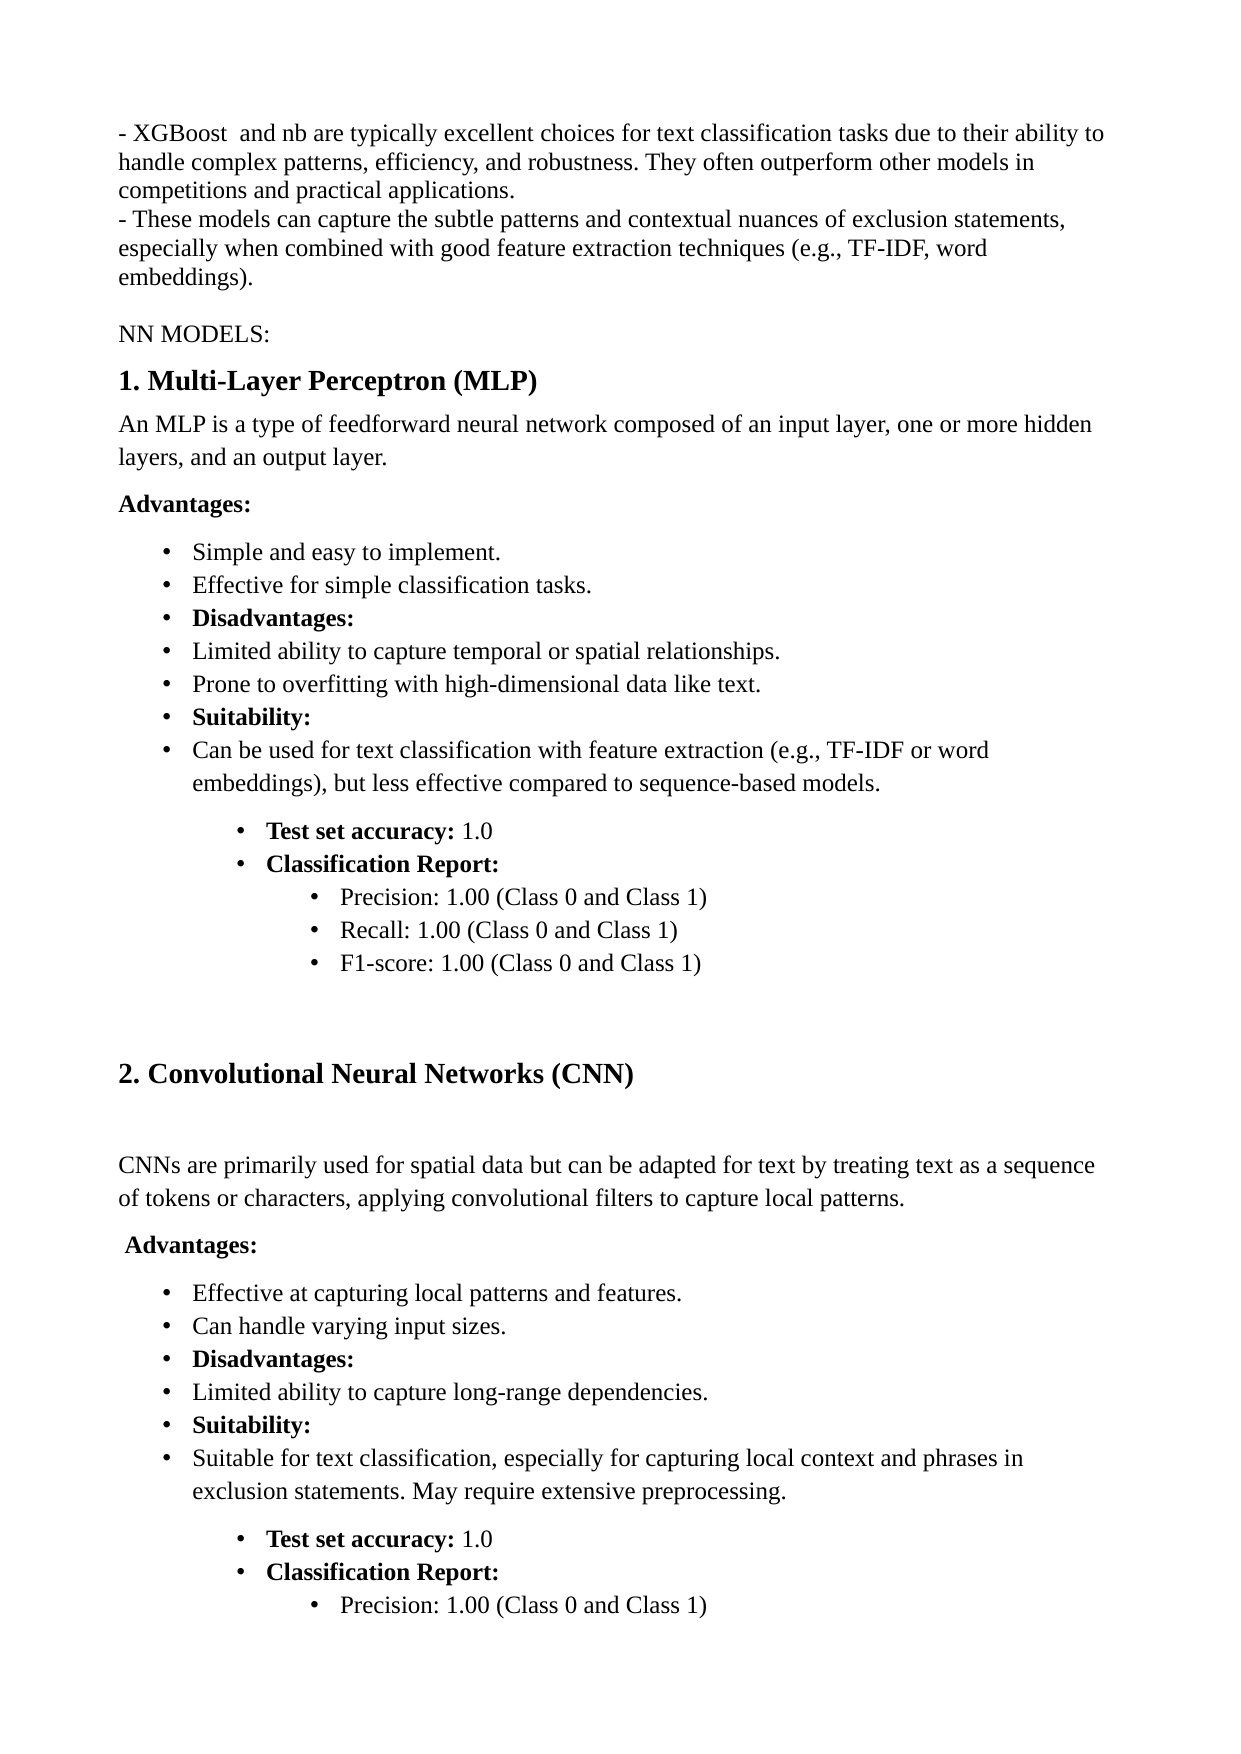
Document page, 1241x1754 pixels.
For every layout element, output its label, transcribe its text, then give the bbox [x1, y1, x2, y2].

list Recall: 1.00 (Class 0 and Class 1) [310, 915, 1122, 943]
list F1-score: 1.00 (Class 0 and Class 1) [310, 948, 1122, 977]
text CNNs are primarily used for spatial data but can be adapted for text by treating text as a sequence of tokens or characters, applying convolutional filters to capture local patterns. [118, 1150, 1122, 1211]
list Suitability: [162, 1410, 1122, 1439]
list Precision: 1.00 (Class 0 and Class 1) [310, 1590, 1122, 1618]
list Can handle varying input sizes. [162, 1311, 1122, 1340]
list Effective for simple classification tasks. [162, 570, 1122, 599]
list Precision: 1.00 (Class 0 and Class 1) [310, 882, 1122, 911]
text NN MODELS: [118, 319, 1122, 348]
text - XGBoost and nb are typically excellent choices for text classification tasks due to their ability to handle complex patterns, efficiency, and robustness. They often outperform other models in competitions and practical applications. [118, 118, 1122, 204]
text An MLP is a type of feedforward neural network composed of an input layer, one or more hidden layers, and an output layer. [118, 409, 1122, 471]
list Classification Report: [236, 849, 1122, 877]
subtitle 1. Multi-Layer Perceptron (MLP) [118, 363, 1122, 396]
text Advantages: [118, 489, 1122, 518]
list Test set accuracy: 1.0 [236, 816, 1122, 844]
subtitle 2. Convolutional Neural Networks (CNN) [118, 1056, 1122, 1089]
list Disadvantages: [162, 1344, 1122, 1373]
list Suitable for text classification, especially for capturing local context and phrases in exclusion statements. May require extensive preprocessing. [162, 1443, 1122, 1505]
list Effective at capturing local patterns and features. [162, 1278, 1122, 1307]
list Limited ability to capture long-range dependencies. [162, 1377, 1122, 1406]
text Advantages: [118, 1230, 1122, 1259]
list Test set accuracy: 1.0 [236, 1524, 1122, 1552]
list Disadvantages: [162, 603, 1122, 632]
list Can be used for text classification with feature extraction (e.g., TF-IDF or word embeddings), but less effective compared to sequence-based models. [162, 735, 1122, 797]
list Simple and easy to implement. [162, 537, 1122, 566]
list Classification Report: [236, 1557, 1122, 1585]
text - These models can capture the subtle patterns and contextual nuances of exclusion statements, especially when combined with good feature extraction techniques (e.g., TF-IDF, word embeddings). [118, 204, 1122, 291]
list Suitability: [162, 702, 1122, 731]
list Limited ability to capture temporal or spatial relationships. [162, 636, 1122, 665]
list Prone to overfitting with high-dimensional data like text. [162, 669, 1122, 698]
